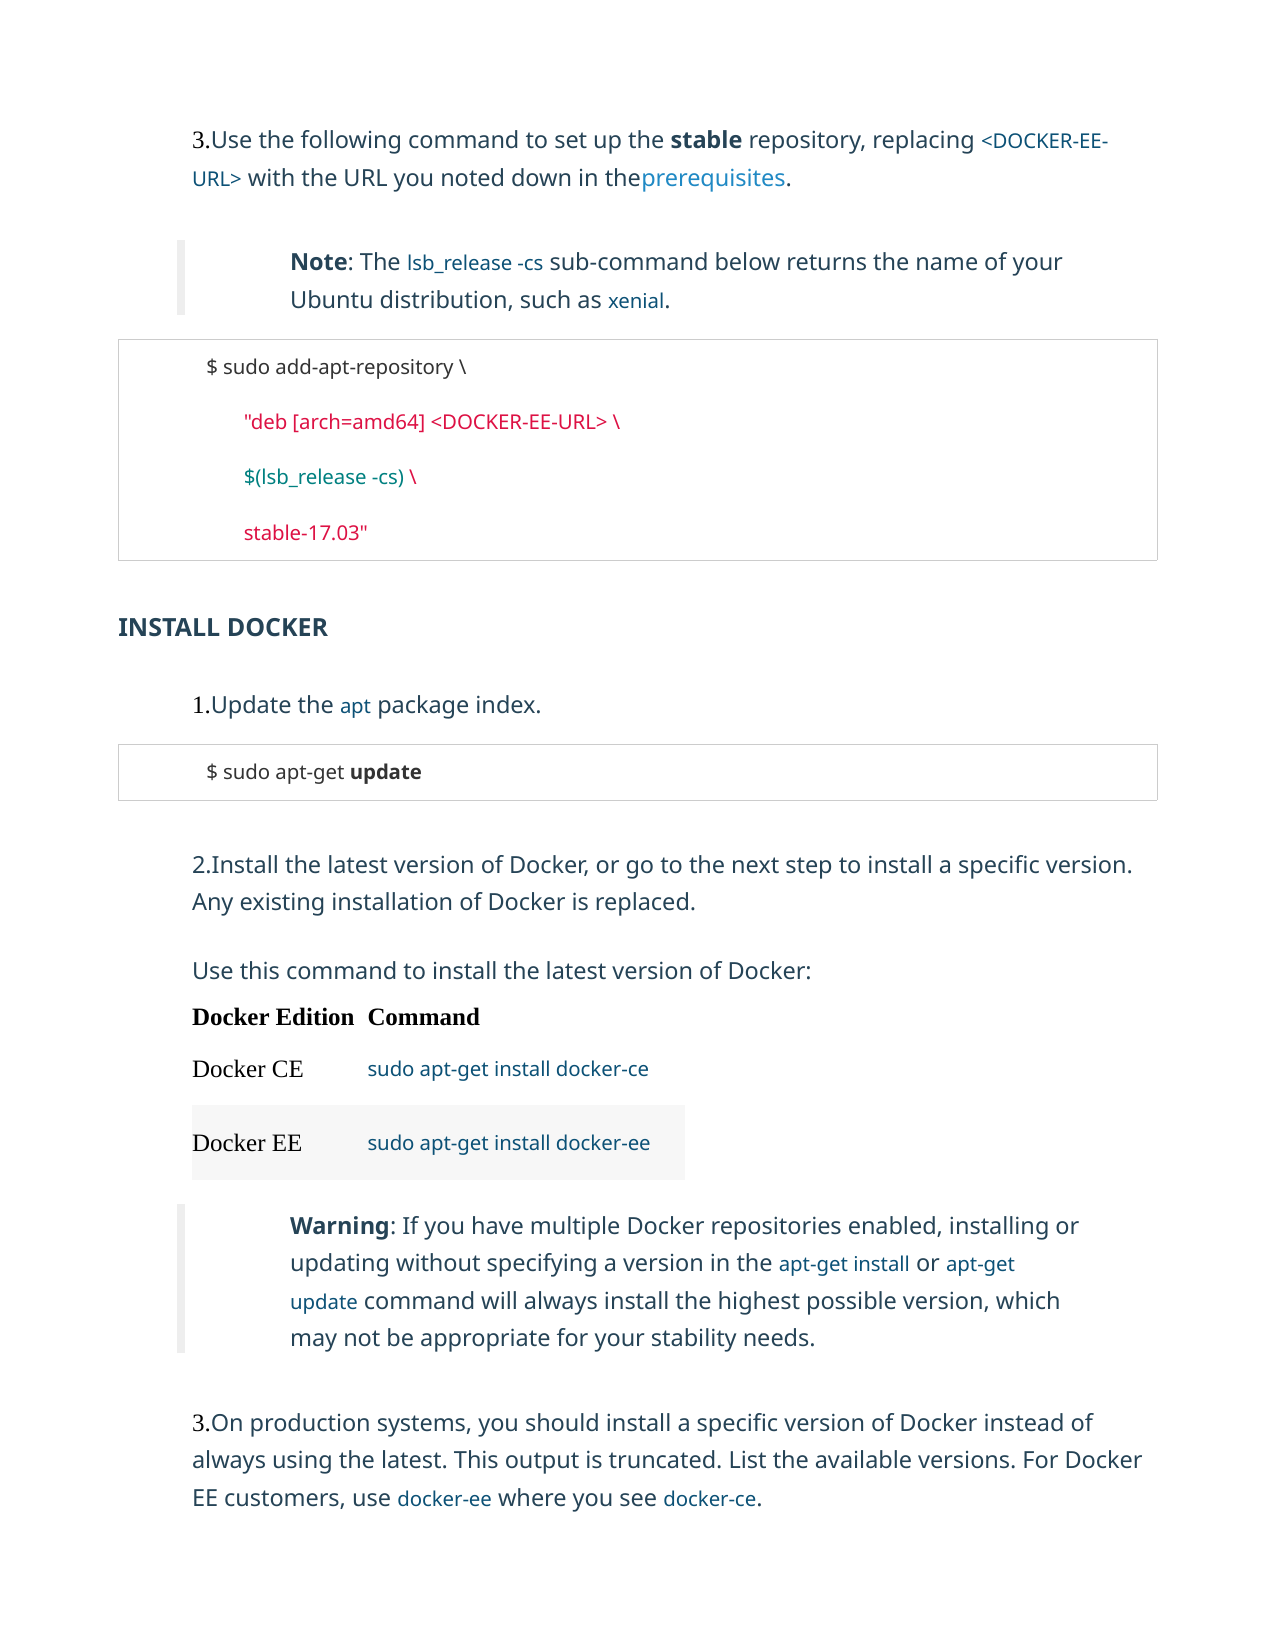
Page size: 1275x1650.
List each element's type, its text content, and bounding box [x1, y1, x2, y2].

list Use this command to install the latest version of Docker: [118, 949, 1157, 986]
table_cell sudo apt-get install docker-ce [367, 1031, 685, 1105]
table_cell sudo apt-get install docker-ee [367, 1105, 685, 1180]
list Update the apt package index. [118, 683, 1157, 720]
list Note: The lsb_release -cs sub-command below returns the name of your Ubuntu distribution, such as xenial. [185, 240, 1098, 315]
table_header Docker Edition [192, 1002, 367, 1031]
table_cell Docker EE [192, 1105, 367, 1180]
list Warning: If you have multiple Docker repositories enabled, installing or updating without specifying a version in the apt-get install or apt-get update command will always install the highest possible version, which may not be appropriate for your stability needs. [177, 1203, 1098, 1353]
list On production systems, you should install a specific version of Docker instead of always using the latest. This output is truncated. List the available versions. For Docker EE customers, use docker-ee where you see docker-ce. [118, 1400, 1157, 1513]
list $ sudo apt-get update [119, 745, 1157, 800]
subtitle INSTALL DOCKER [118, 603, 1157, 644]
list $(lsb_release -cs) \ [119, 449, 1157, 491]
list "deb [arch=amd64] <DOCKER-EE-URL> \ [119, 393, 1157, 436]
list stable-17.03" [119, 504, 1157, 560]
list Use the following command to set up the stable repository, replacing <DOCKER-EE-URL> with the URL you noted down in theprerequisites. [118, 118, 1157, 193]
list Install the latest version of Docker, or go to the next step to install a specific version. Any existing installation of Docker is replaced. [118, 843, 1157, 918]
table_header Command [367, 1002, 685, 1031]
table_cell Docker CE [192, 1031, 367, 1105]
list $ sudo add-apt-repository \ [119, 340, 1157, 380]
